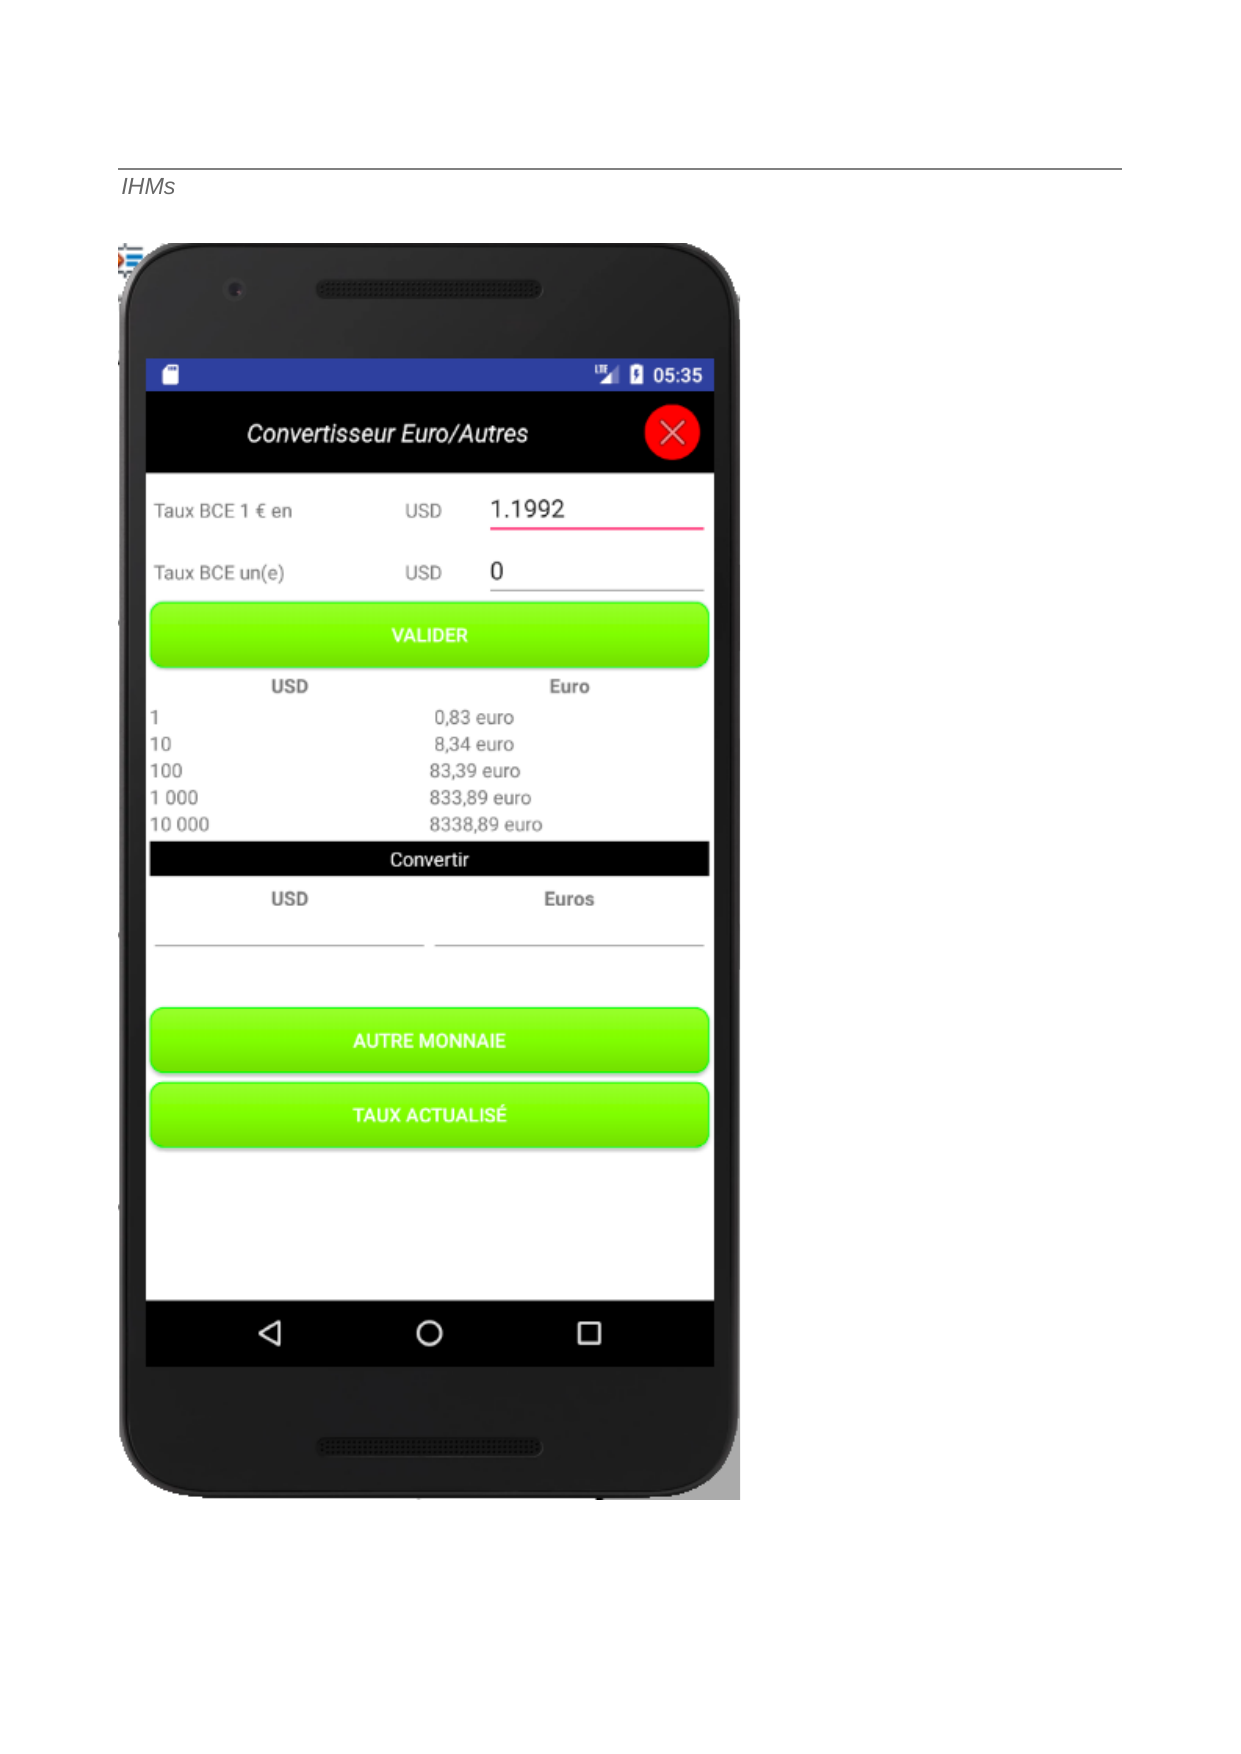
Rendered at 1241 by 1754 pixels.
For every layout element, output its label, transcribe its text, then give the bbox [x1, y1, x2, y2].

picture [118, 243, 740, 1500]
subtitle IHMs [118, 170, 1122, 202]
